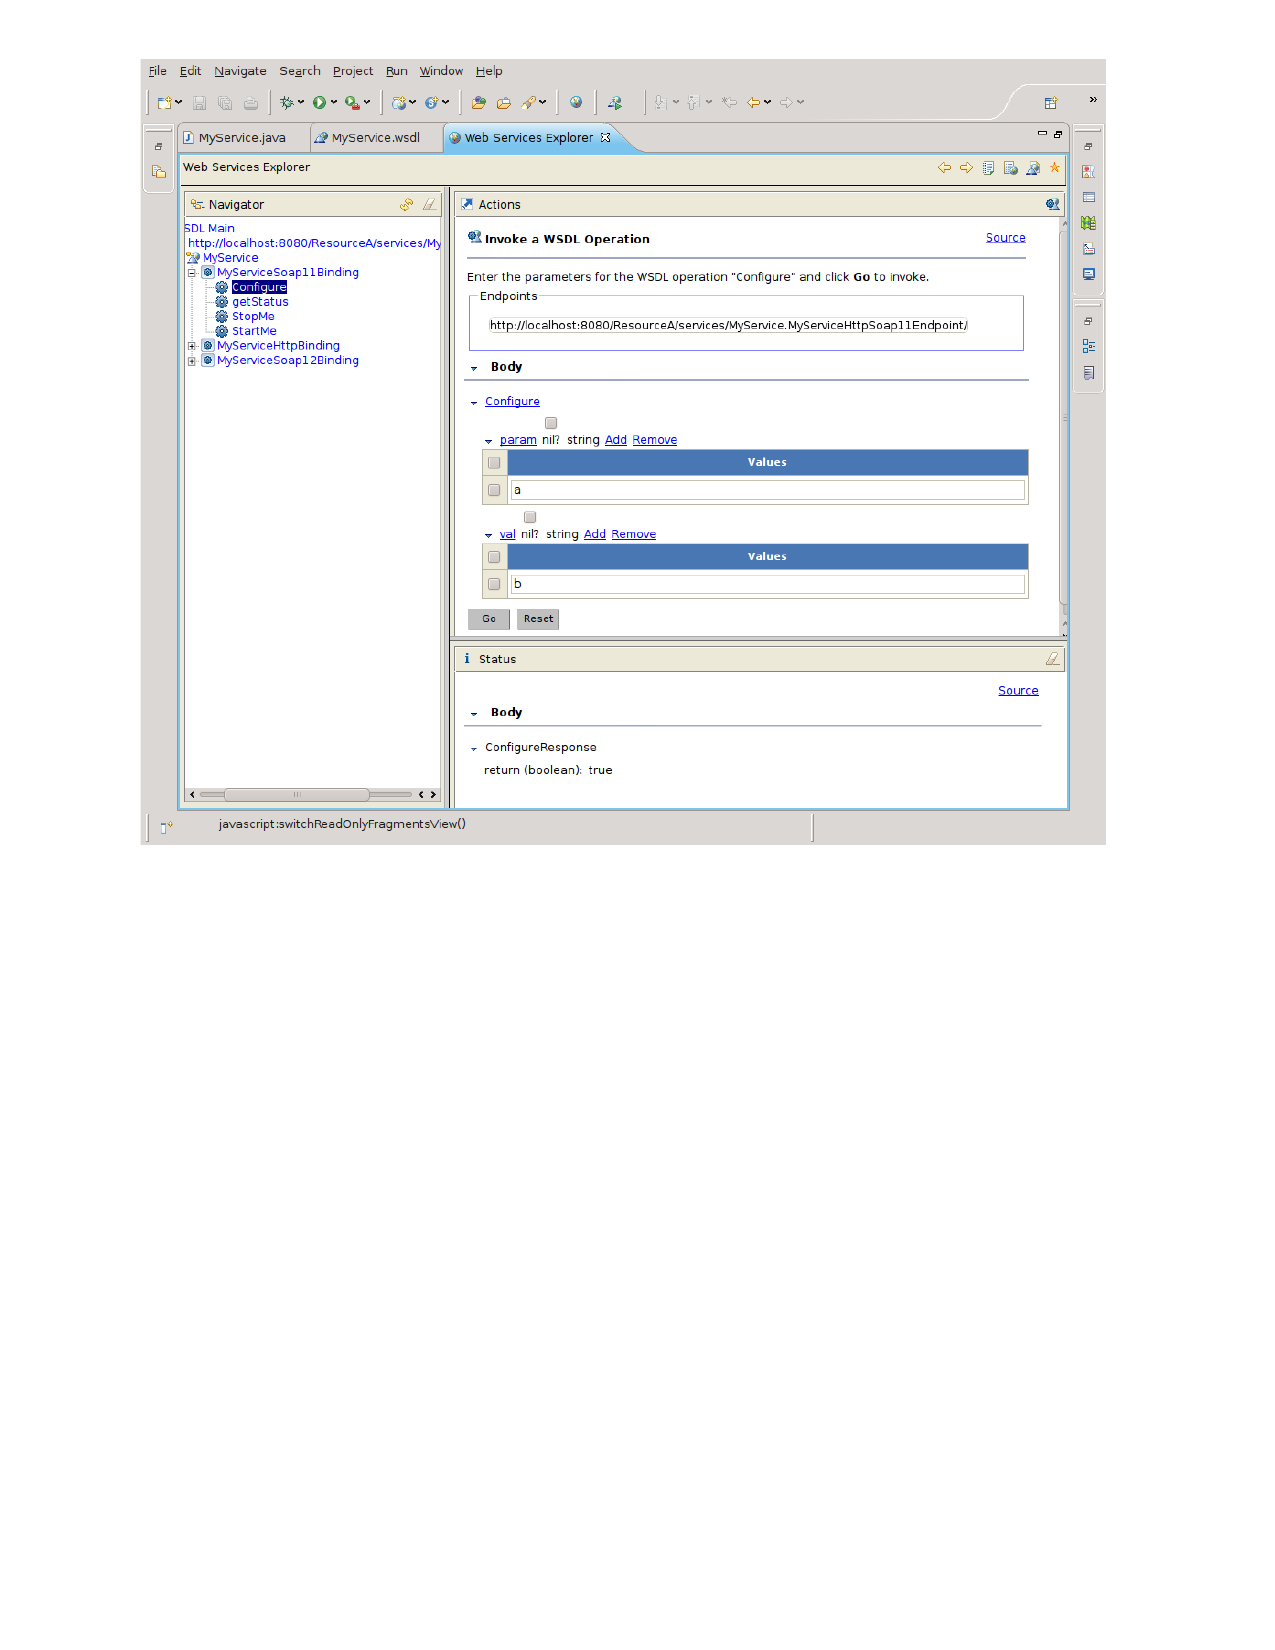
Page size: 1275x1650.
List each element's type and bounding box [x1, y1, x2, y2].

picture [140, 59, 1106, 845]
